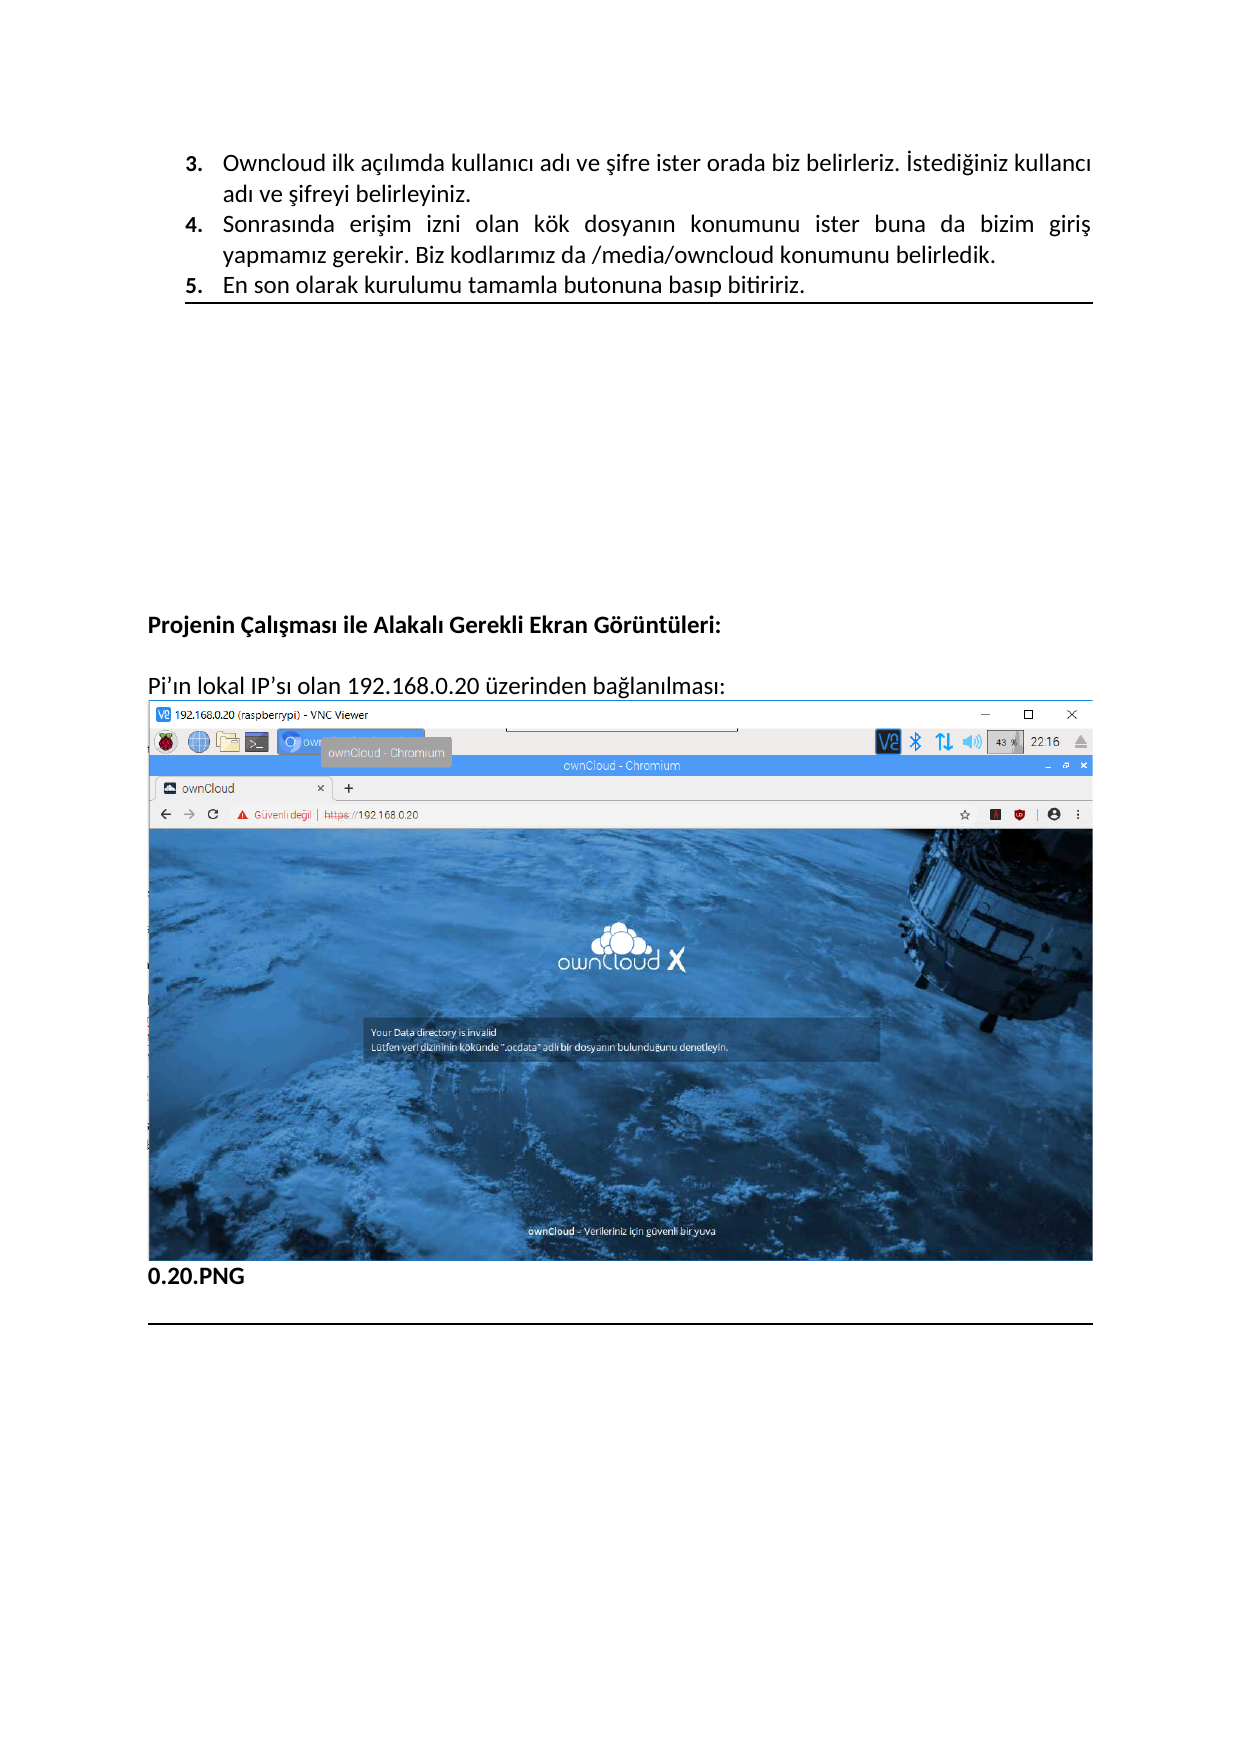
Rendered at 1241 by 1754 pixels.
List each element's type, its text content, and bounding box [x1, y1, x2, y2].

text Projenin Çalışması ile Alakalı Gerekli Ekran Görüntüleri: [148, 609, 1093, 639]
list Sonrasında erişim izni olan kök dosyanın konumunu ister buna da bizim giriş yapmamız gerekir. Biz kodlarımız da /media/owncloud konumunu belirledik. [185, 209, 1093, 270]
list Owncloud ilk açılımda kullanıcı adı ve şifre ister orada biz belirleriz. İstediğiniz kullancı adı ve şifreyi belirleyiniz. [185, 148, 1093, 209]
text 0.20.PNG [148, 1261, 1093, 1291]
text Pi’ın lokal IP’sı olan 192.168.0.20 üzerinden bağlanılması: [148, 670, 1093, 700]
list En son olarak kurulumu tamamla butonuna basıp bitiririz. [185, 270, 1093, 302]
